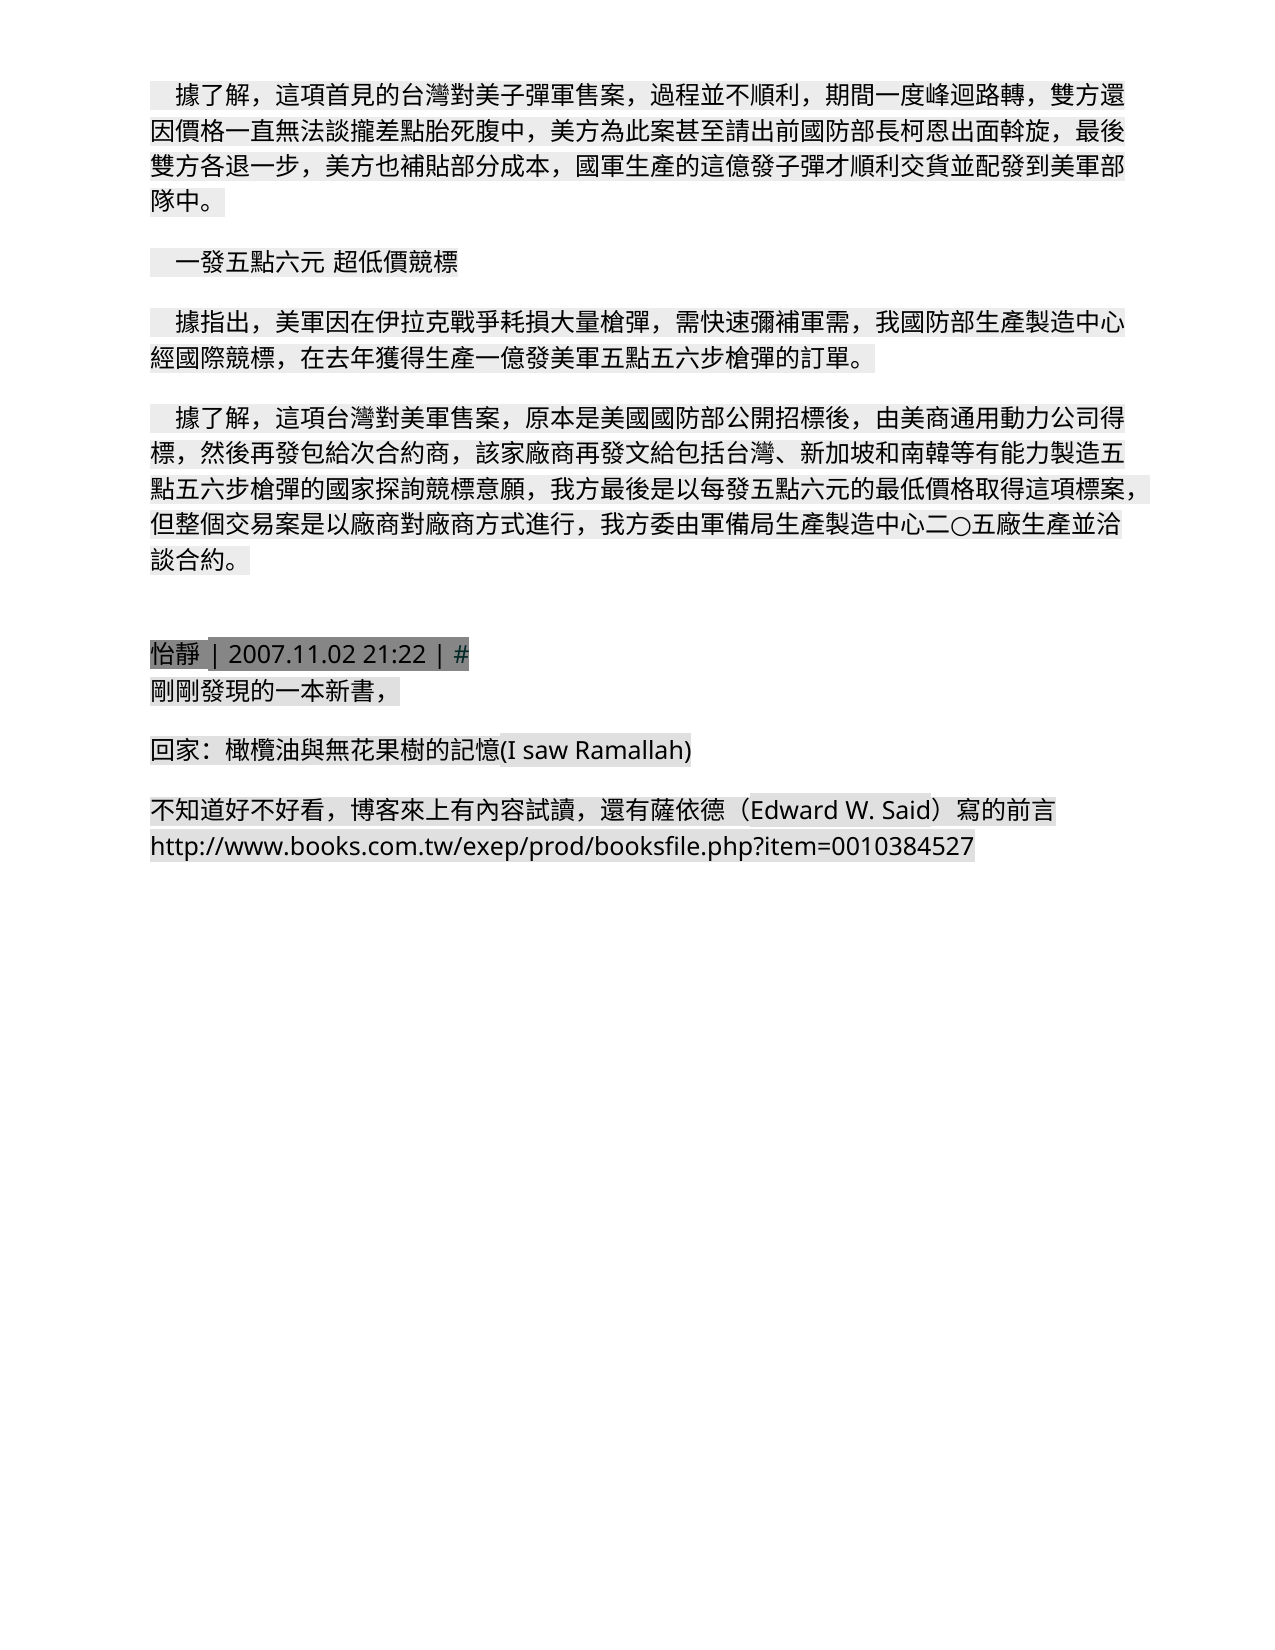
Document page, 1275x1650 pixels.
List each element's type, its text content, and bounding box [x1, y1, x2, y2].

text 據指出，美軍因在伊拉克戰爭耗損大量槍彈，需快速彌補軍需，我國防部生產製造中心經國際競標，在去年獲得生產一億發美軍五點五六步槍彈的訂單。 [150, 302, 1125, 373]
text 據了解，這項台灣對美軍售案，原本是美國國防部公開招標後，由美商通用動力公司得標，然後再發包給次合約商，該家廠商再發文給包括台灣、新加坡和南韓等有能力製造五點五六步槍彈的國家探詢競標意願，我方最後是以每發五點六元的最低價格取得這項標案，但整個交易案是以廠商對廠商方式進行，我方委由軍備局生產製造中心二○五廠生產並洽談合約。 [150, 398, 1125, 610]
text 怡靜 | 2007.11.02 21:22 | # [150, 635, 1125, 671]
text 回家：橄欖油與無花果樹的記憶(I saw Ramallah) [150, 731, 1125, 767]
text 據了解，這項首見的台灣對美子彈軍售案，過程並不順利，期間一度峰迴路轉，雙方還因價格一直無法談攏差點胎死腹中，美方為此案甚至請出前國防部長柯恩出面斡旋，最後雙方各退一步，美方也補貼部分成本，國軍生產的這億發子彈才順利交貨並配發到美軍部隊中。 [150, 75, 1125, 217]
text 不知道好不好看，博客來上有內容試讀，還有薩依德（Edward W. Said）寫的前言 http://www.books.com.tw/exep/prod/booksfile.php?item=0010384527 [150, 792, 1125, 898]
text 剛剛發現的一本新書， [150, 671, 1125, 706]
text 一發五點六元 超低價競標 [150, 242, 1125, 277]
